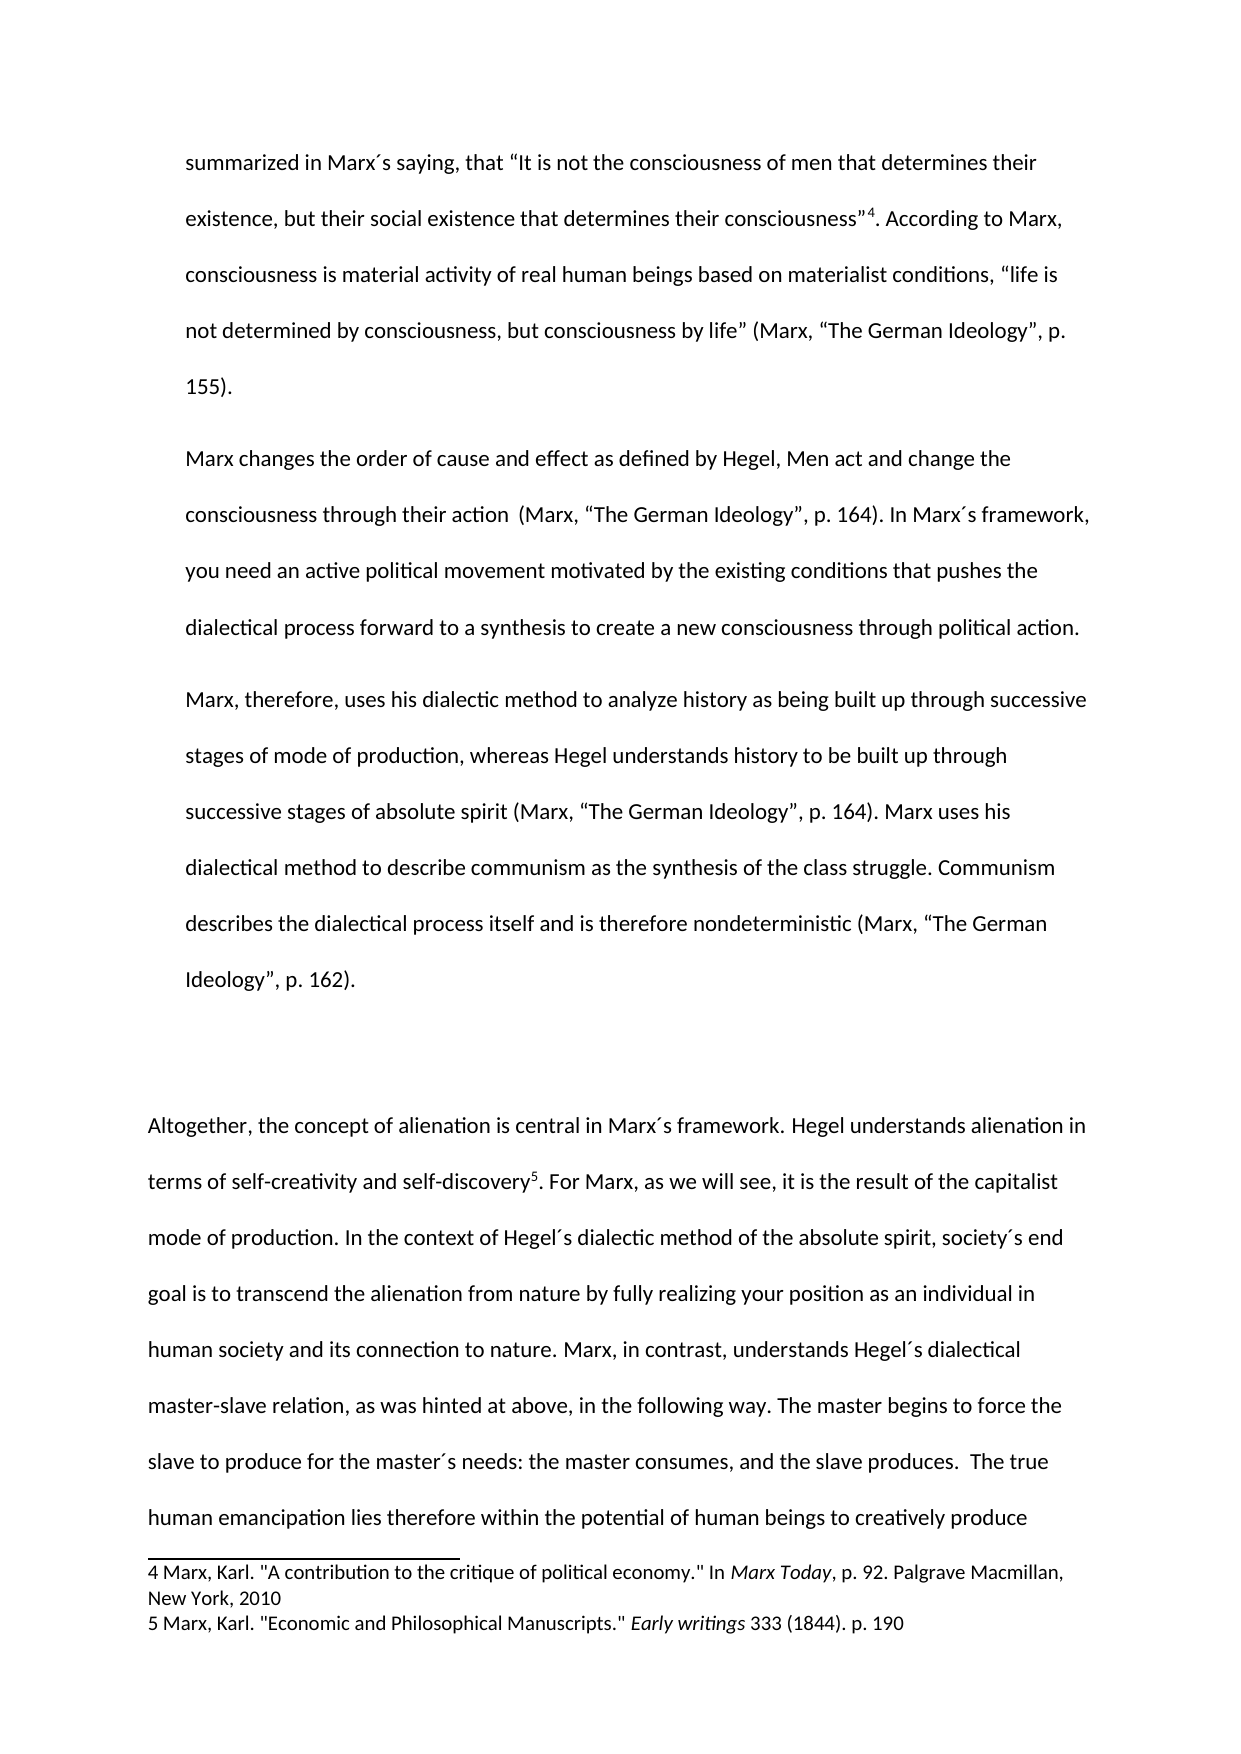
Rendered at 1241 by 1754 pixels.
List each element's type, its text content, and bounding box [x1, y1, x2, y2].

text summarized in Marx´s saying, that “It is not the consciousness of men that determines their existence, but their social existence that determines their consciousness”. According to Marx, consciousness is material activity of real human beings based on materialist conditions, “life is not determined by consciousness, but consciousness by life” (Marx, “The German Ideology”, p. 155). [185, 148, 1093, 400]
text Marx, Karl. "A contribution to the critique of political economy." In Marx Today, p. 92. Palgrave Macmillan, New York, 2010 [148, 1559, 1093, 1610]
text Marx, Karl. "Economic and Philosophical Manuscripts." Early writings 333 (1844). p. 190 [148, 1610, 1093, 1636]
text Altogether, the concept of alienation is central in Marx´s framework. Hegel understands alienation in terms of self-creativity and self-discovery. For Marx, as we will see, it is the result of the capitalist mode of production. In the context of Hegel´s dialectic method of the absolute spirit, society´s end goal is to transcend the alienation from nature by fully realizing your position as an individual in human society and its connection to nature. Marx, in contrast, understands Hegel´s dialectical master-slave relation, as was hinted at above, in the following way. The master begins to force the slave to produce for the master´s needs: the master consumes, and the slave produces. The true human emancipation lies therefore within the potential of human beings to creatively produce [148, 1111, 1093, 1531]
text Marx changes the order of cause and effect as defined by Hegel, Men act and change the consciousness through their action (Marx, “The German Ideology”, p. 164). In Marx´s framework, you need an active political movement motivated by the existing conditions that pushes the dialectical process forward to a synthesis to create a new consciousness through political action. [185, 444, 1093, 641]
text Marx, therefore, uses his dialectic method to analyze history as being built up through successive stages of mode of production, whereas Hegel understands history to be built up through successive stages of absolute spirit (Marx, “The German Ideology”, p. 164). Marx uses his dialectical method to describe communism as the synthesis of the class struggle. Communism describes the dialectical process itself and is therefore nondeterministic (Marx, “The German Ideology”, p. 162). [185, 685, 1093, 993]
